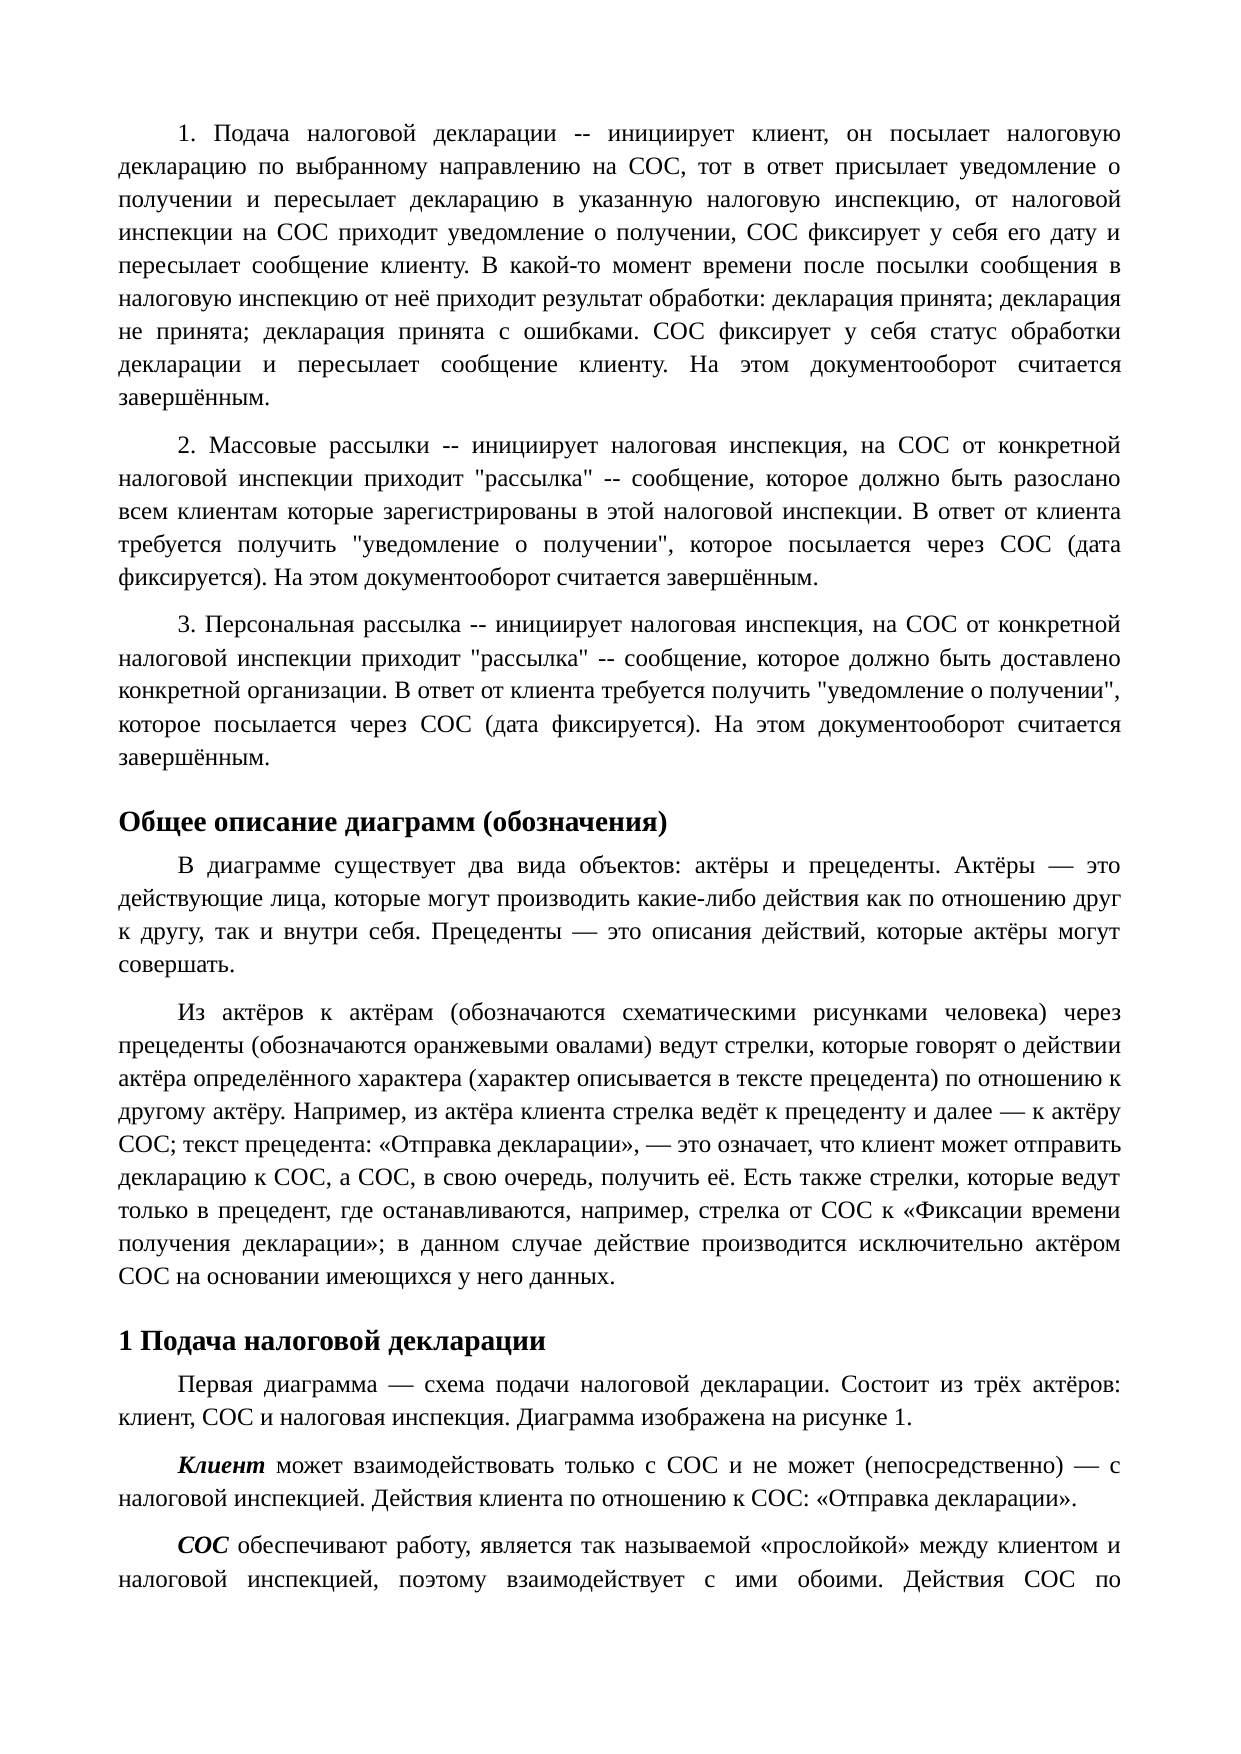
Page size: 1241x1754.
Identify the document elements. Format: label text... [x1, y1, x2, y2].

text В диаграмме существует два вида объектов: актёры и прецеденты. Актёры — это действующие лица, которые могут производить какие-либо действия как по отношению друг к другу, так и внутри себя. Прецеденты — это описания действий, которые актёры могут совершать. [118, 850, 1122, 978]
subtitle Общее описание диаграмм (обозначения) [118, 804, 1122, 838]
subtitle 1 Подача налоговой декларации [118, 1323, 1122, 1357]
text Первая диаграмма — схема подачи налоговой декларации. Состоит из трёх актёров: клиент, СОС и налоговая инспекция. Диаграмма изображена на рисунке 1. [118, 1369, 1122, 1431]
text Клиент может взаимодействовать только с СОС и не может (непосредственно) — с налоговой инспекцией. Действия клиента по отношению к СОС: «Отправка декларации». [118, 1450, 1122, 1512]
text 1. Подача налоговой декларации -- инициирует клиент, он посылает налоговую декларацию по выбранному направлению на СОС, тот в ответ присылает уведомление о получении и пересылает декларацию в указанную налоговую инспекцию, от налоговой инспекции на СОС приходит уведомление о получении, СОС фиксирует у себя его дату и пересылает сообщение клиенту. В какой-то момент времени после посылки сообщения в налоговую инспекцию от неё приходит результат обработки: декларация принята; декларация не принята; декларация принята с ошибками. СОС фиксирует у себя статус обработки декларации и пересылает сообщение клиенту. На этом документооборот считается завершённым. [118, 118, 1122, 411]
text 3. Персональная рассылка -- инициирует налоговая инспекция, на СОС от конкретной налоговой инспекции приходит "рассылка" -- сообщение, которое должно быть доставлено конкретной организации. В ответ от клиента требуется получить "уведомление о получении", которое посылается через СОС (дата фиксируется). На этом документооборот считается завершённым. [118, 609, 1122, 770]
text Из актёров к актёрам (обозначаются схематическими рисунками человека) через прецеденты (обозначаются оранжевыми овалами) ведут стрелки, которые говорят о действии актёра определённого характера (характер описывается в тексте прецедента) по отношению к другому актёру. Например, из актёра клиента стрелка ведёт к прецеденту и далее — к актёру СОС; текст прецедента: «Отправка декларации», — это означает, что клиент может отправить декларацию к СОС, а СОС, в свою очередь, получить её. Есть также стрелки, которые ведут только в прецедент, где останавливаются, например, стрелка от СОС к «Фиксации времени получения декларации»; в данном случае действие производится исключительно актёром СОС на основании имеющихся у него данных. [118, 997, 1122, 1290]
text СОС обеспечивают работу, является так называемой «прослойкой» между клиентом и налоговой инспекцией, поэтому взаимодействует с ими обоими. Действия СОС по [118, 1531, 1122, 1592]
text 2. Массовые рассылки -- инициирует налоговая инспекция, на СОС от конкретной налоговой инспекции приходит "рассылка" -- сообщение, которое должно быть разослано всем клиентам которые зарегистрированы в этой налоговой инспекции. В ответ от клиента требуется получить "уведомление о получении", которое посылается через СОС (дата фиксируется). На этом документооборот считается завершённым. [118, 430, 1122, 591]
